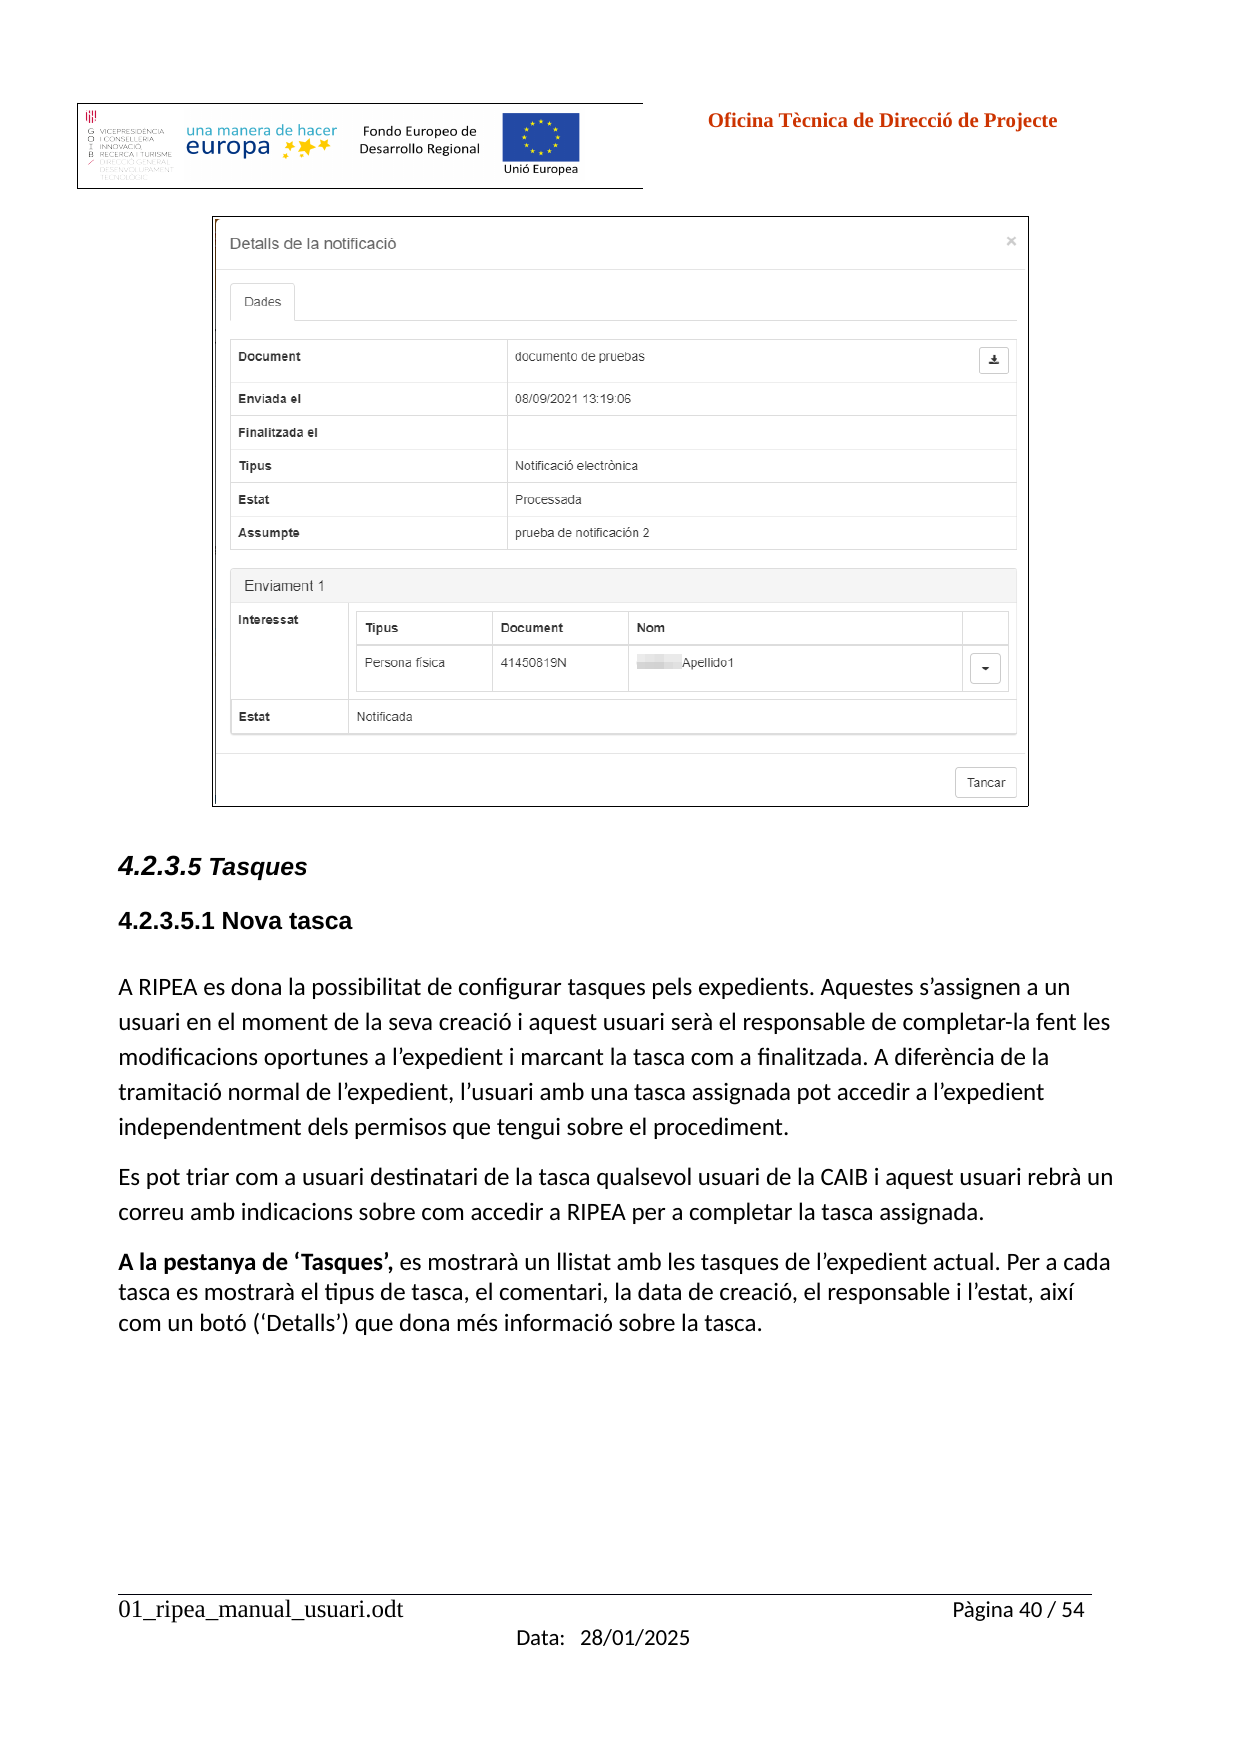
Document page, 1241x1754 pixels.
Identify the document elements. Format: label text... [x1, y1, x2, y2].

text A la pestanya de ‘Tasques’, es mostrarà un llistat amb les tasques de l’expedient actual. Per a cada tasca es mostrarà el tipus de tasca, el comentari, la data de creació, el responsable i l’estat, així com un botó (‘Detalls’) que dona més informació sobre la tasca. [118, 1246, 1122, 1337]
subtitle 4.2.3.5.1 Nova tasca [118, 906, 1122, 935]
picture [215, 219, 1026, 804]
subtitle 4.2.3.5 Tasques [118, 849, 1122, 881]
picture [184, 108, 585, 182]
picture [82, 108, 178, 182]
text A RIPEA es dona la possibilitat de configurar tasques pels expedients. Aquestes s’assignen a un usuari en el moment de la seva creació i aquest usuari serà el responsable de completar-la fent les modificacions oportunes a l’expedient i marcant la tasca com a finalitzada. A diferència de la tramitació normal de l’expedient, l’usuari amb una tasca assignada pot accedir a l’expedient independentment dels permisos que tengui sobre el procediment. [118, 971, 1122, 1142]
text Es pot triar com a usuari destinatari de la tasca qualsevol usuari de la CAIB i aquest usuari rebrà un correu amb indicacions sobre com accedir a RIPEA per a completar la tasca assignada. [118, 1161, 1122, 1227]
